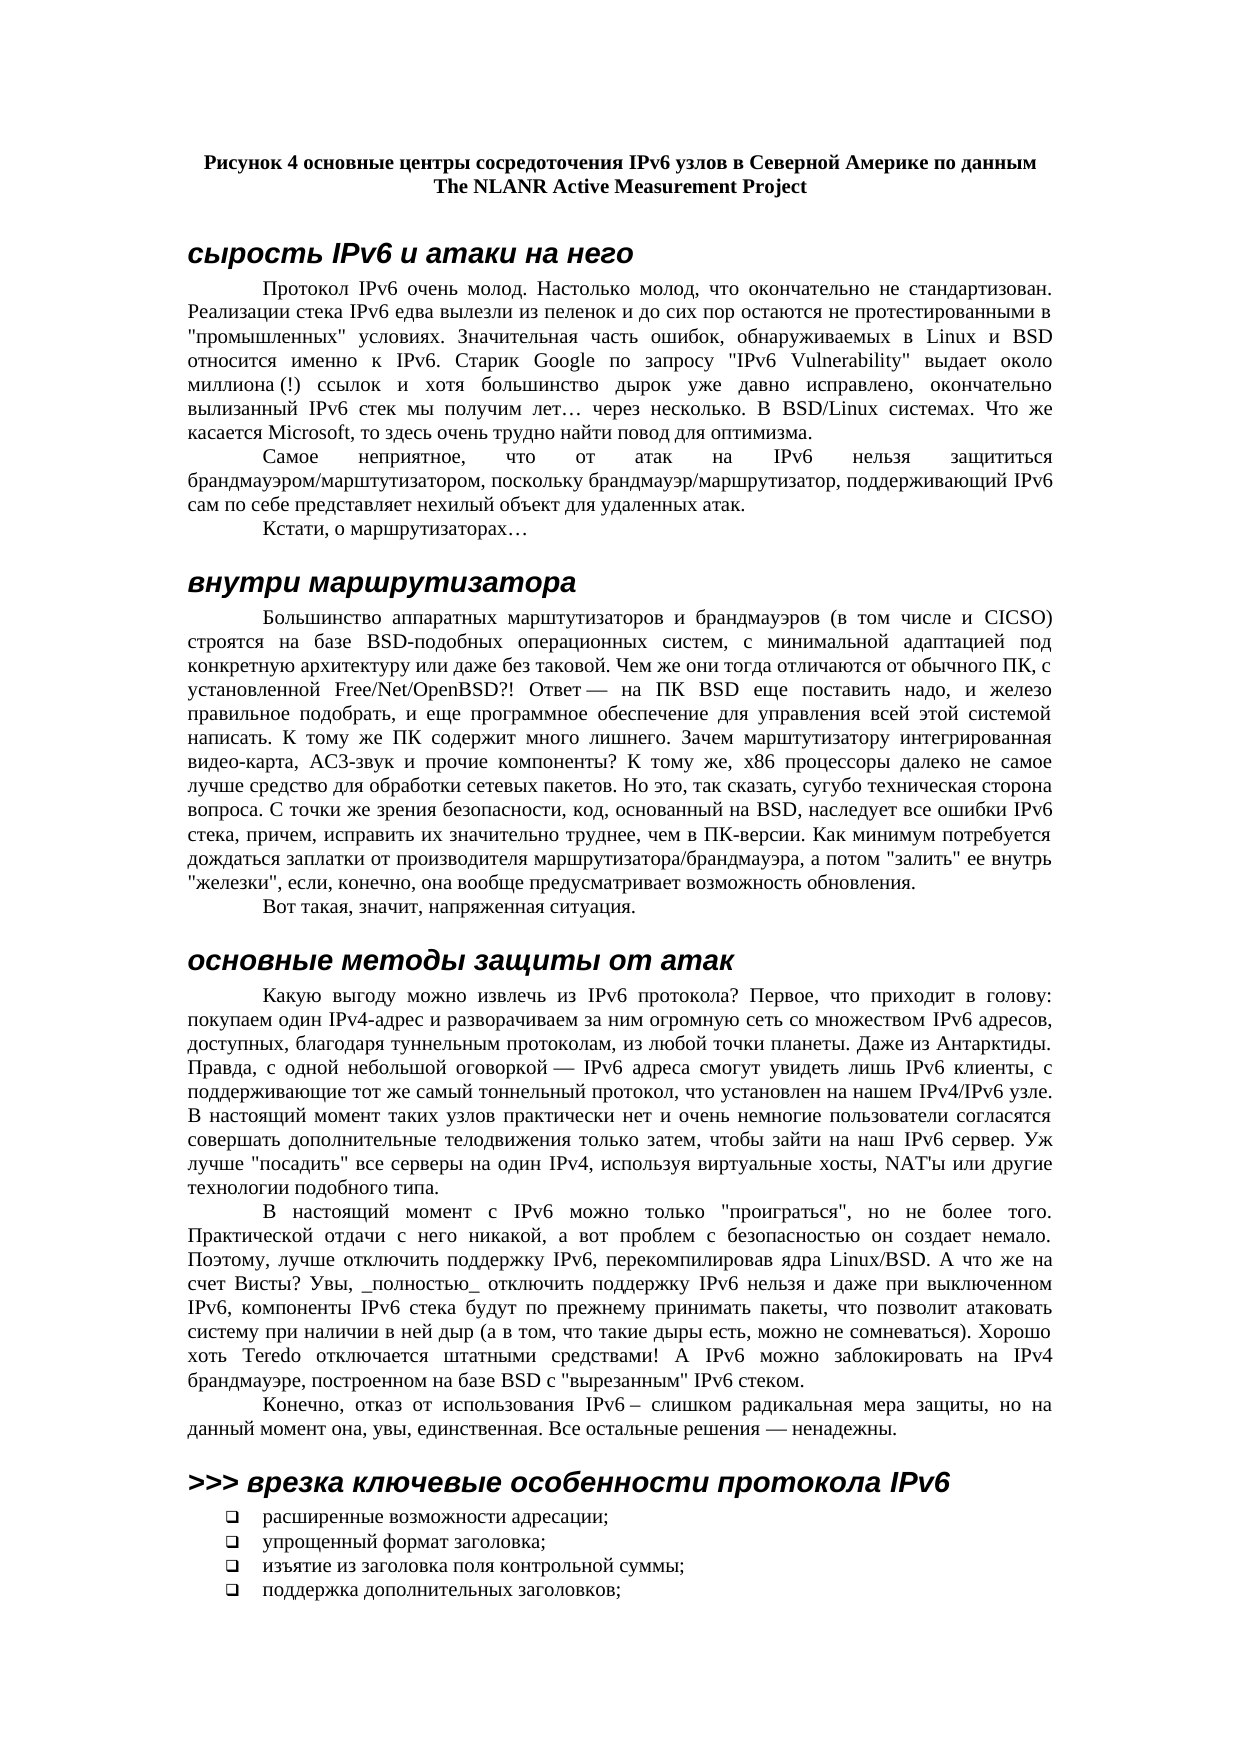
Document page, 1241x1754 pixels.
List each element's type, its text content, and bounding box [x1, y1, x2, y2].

text Какую выгоду можно извлечь из IPv6 протокола? Первое, что приходит в голову: покупаем один IPv4-адрес и разворачиваем за ним огромную сеть со множеством IPv6 адресов, доступных, благодаря туннельным протоколам, из любой точки планеты. Даже из Антарктиды. Правда, с одной небольшой оговоркой — IPv6 адреса смогут увидеть лишь IPv6 клиенты, с поддерживающие тот же самый тоннельный протокол, что установлен на нашем IPv4/IPv6 узле. В настоящий момент таких узлов практически нет и очень немногие пользователи согласятся совершать дополнительные телодвижения только затем, чтобы зайти на наш IPv6 сервер. Уж лучше "посадить" все серверы на один IPv4, используя виртуальные хосты, NAT'ы или другие технологии подобного типа. [187, 982, 1053, 1199]
list изъятие из заголовка поля контрольной суммы; [225, 1553, 1053, 1577]
text Рисунок 4 основные центры сосредоточения IPv6 узлов в Северной Америке по данным The NLANR Active Measurement Project [187, 150, 1053, 198]
subtitle сырость IPv6 и атаки на него [187, 236, 1053, 269]
text Кстати, о маршрутизаторах… [187, 516, 1053, 540]
text Протокол IPv6 очень молод. Настолько молод, что окончательно не стандартизован. Реализации стека IPv6 едва вылезли из пеленок и до сих пор остаются не протестированными в "промышленных" условиях. Значительная часть ошибок, обнаруживаемых в Linux и BSD относится именно к IPv6. Старик Google по запросу "IPv6 Vulnerability" выдает около миллиона (!) ссылок и хотя большинство дырок уже давно исправлено, окончательно вылизанный IPv6 стек мы получим лет… через несколько. В BSD/Linux системах. Что же касается Microsoft, то здесь очень трудно найти повод для оптимизма. [187, 275, 1053, 444]
text Большинство аппаратных марштутизаторов и брандмауэров (в том числе и CICSO) строятся на базе BSD-подобных операционных систем, с минимальной адаптацией под конкретную архитектуру или даже без таковой. Чем же они тогда отличаются от обычного ПК, с установленной Free/Net/OpenBSD?! Ответ — на ПК BSD еще поставить надо, и железо правильное подобрать, и еще программное обеспечение для управления всей этой системой написать. К тому же ПК содержит много лишнего. Зачем марштутизатору интегрированная видео-карта, AC3-звук и прочие компоненты? К тому же, x86 процессоры далеко не самое лучше средство для обработки сетевых пакетов. Но это, так сказать, сугубо техническая сторона вопроса. С точки же зрения безопасности, код, основанный на BSD, наследует все ошибки IPv6 стека, причем, исправить их значительно труднее, чем в ПК-версии. Как минимум потребуется дождаться заплатки от производителя маршрутизатора/брандмауэра, а потом "залить" ее внутрь "железки", если, конечно, она вообще предусматривает возможность обновления. [187, 605, 1053, 894]
text Самое неприятное, что от атак на IPv6 нельзя защититься брандмауэром/марштутизатором, поскольку брандмауэр/маршрутизатор, поддерживающий IPv6 сам по себе представляет нехилый объект для удаленных атак. [187, 444, 1053, 516]
subtitle >>> врезка ключевые особенности протокола IPv6 [187, 1465, 1053, 1498]
subtitle внутри маршрутизатора [187, 565, 1053, 599]
subtitle основные методы защиты от атак [187, 943, 1053, 976]
list расширенные возможности адресации; [225, 1504, 1053, 1528]
list упрощенный формат заголовка; [225, 1528, 1053, 1553]
text Конечно, отказ от использования IPv6 – слишком радикальная мера защиты, но на данный момент она, увы, единственная. Все остальные решения — ненадежны. [187, 1392, 1053, 1440]
list поддержка дополнительных заголовков; [225, 1577, 1053, 1601]
text Вот такая, значит, напряженная ситуация. [187, 894, 1053, 918]
text В настоящий момент с IPv6 можно только "проиграться", но не более того. Практической отдачи с него никакой, а вот проблем с безопасностью он создает немало. Поэтому, лучше отключить поддержку IPv6, перекомпилировав ядра Linux/BSD. А что же на счет Висты? Увы, _полностью_ отключить поддержку IPv6 нельзя и даже при выключенном IPv6, компоненты IPv6 стека будут по прежнему принимать пакеты, что позволит атаковать систему при наличии в ней дыр (а в том, что такие дыры есть, можно не сомневаться). Хорошо хоть Teredo отключается штатными средствами! А IPv6 можно заблокировать на IPv4 брандмауэре, построенном на базе BSD с "вырезанным" IPv6 стеком. [187, 1199, 1053, 1392]
